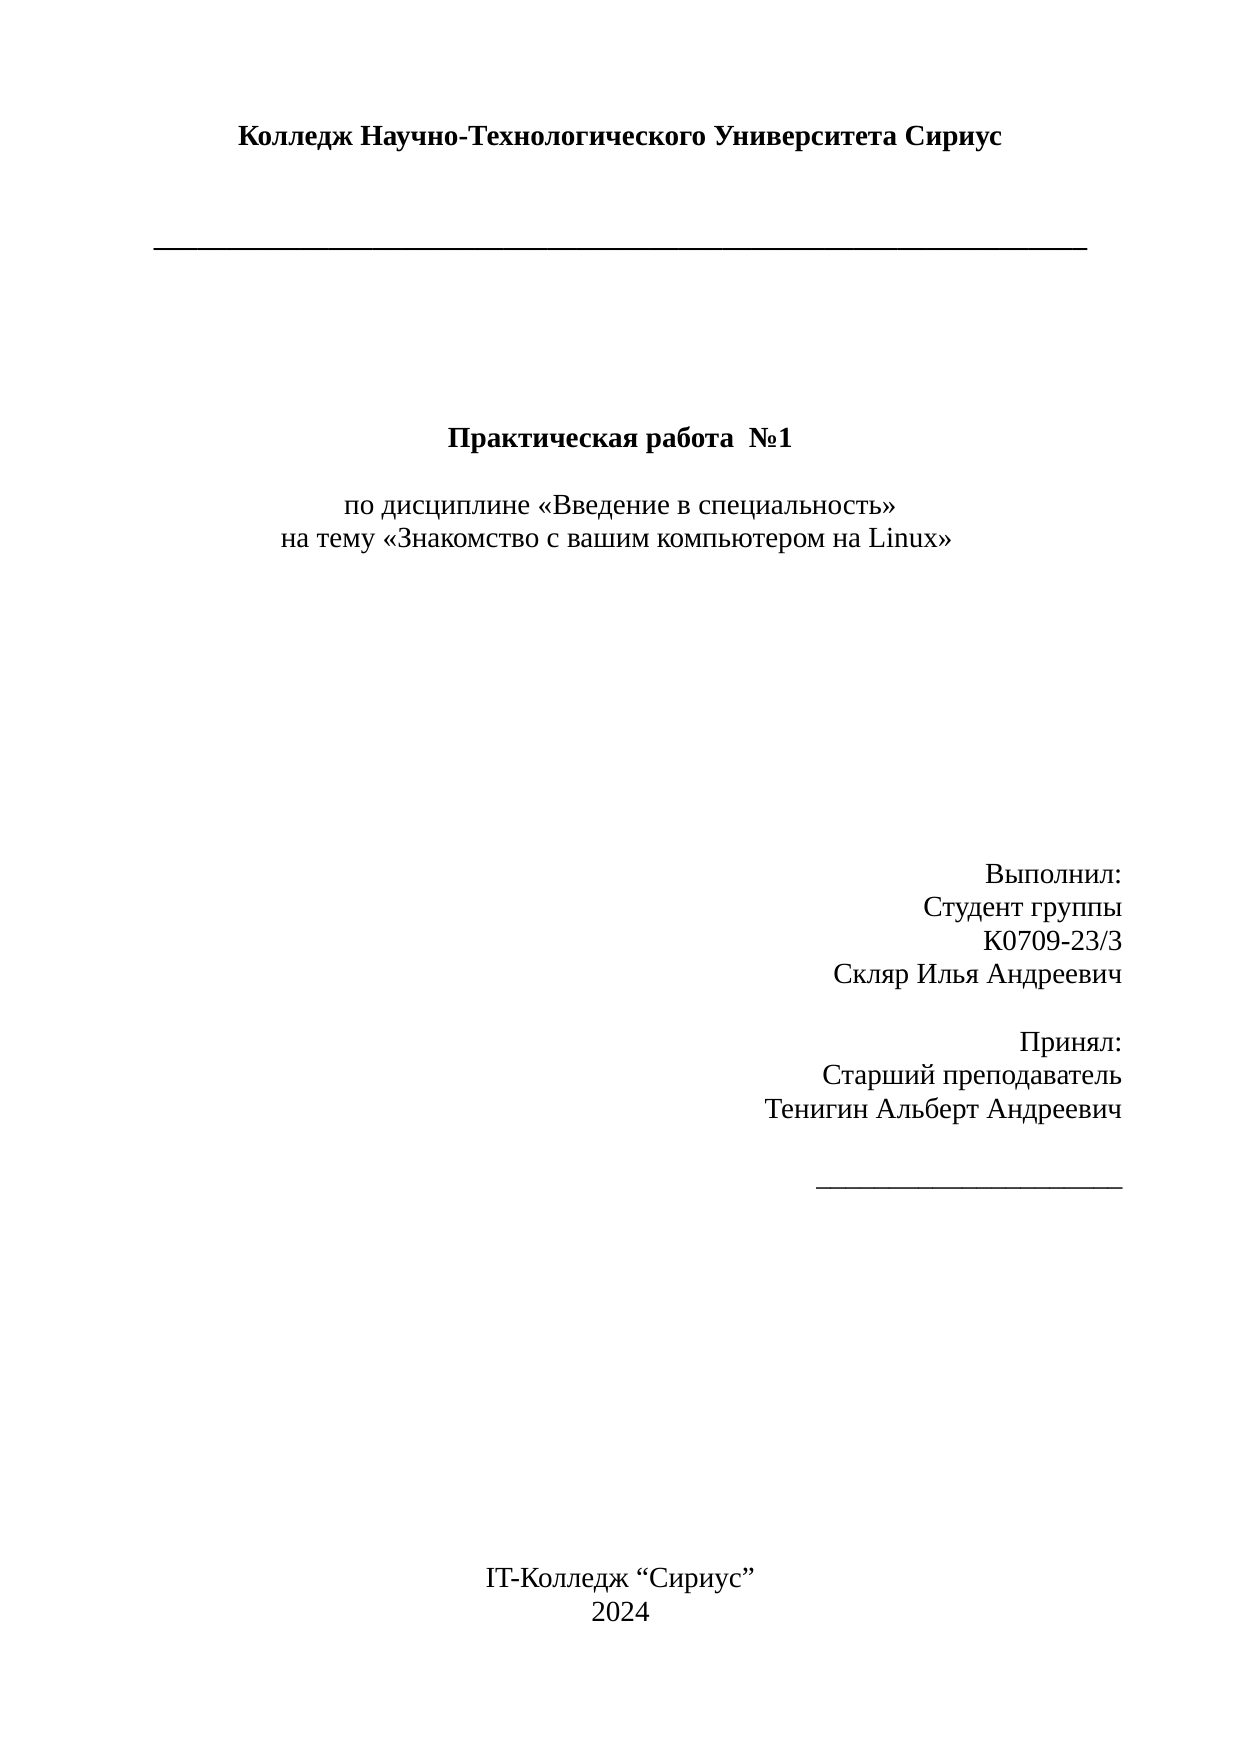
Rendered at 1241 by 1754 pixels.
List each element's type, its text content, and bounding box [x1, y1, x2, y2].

text по дисциплине «Введение в специальность» [118, 487, 1122, 521]
text Принял: [118, 1024, 1122, 1057]
text Колледж Научно-Технологического Университета Сириус [118, 118, 1122, 152]
text IT-Колледж “Сириус” 2024 [118, 1560, 1122, 1627]
text Практическая работа №1 [118, 353, 1122, 453]
text ________________________________________________________________ [118, 219, 1122, 286]
text Старший преподаватель Тенигин Альберт Андреевич [118, 1057, 1122, 1124]
text _____________________ [118, 1158, 1122, 1191]
text на тему «Знакомство с вашим компьютером на Linux» [118, 521, 1122, 554]
text Выполнил: Студент группы [118, 856, 1122, 923]
text К0709-23/3 Скляр Илья Андреевич [118, 923, 1122, 990]
